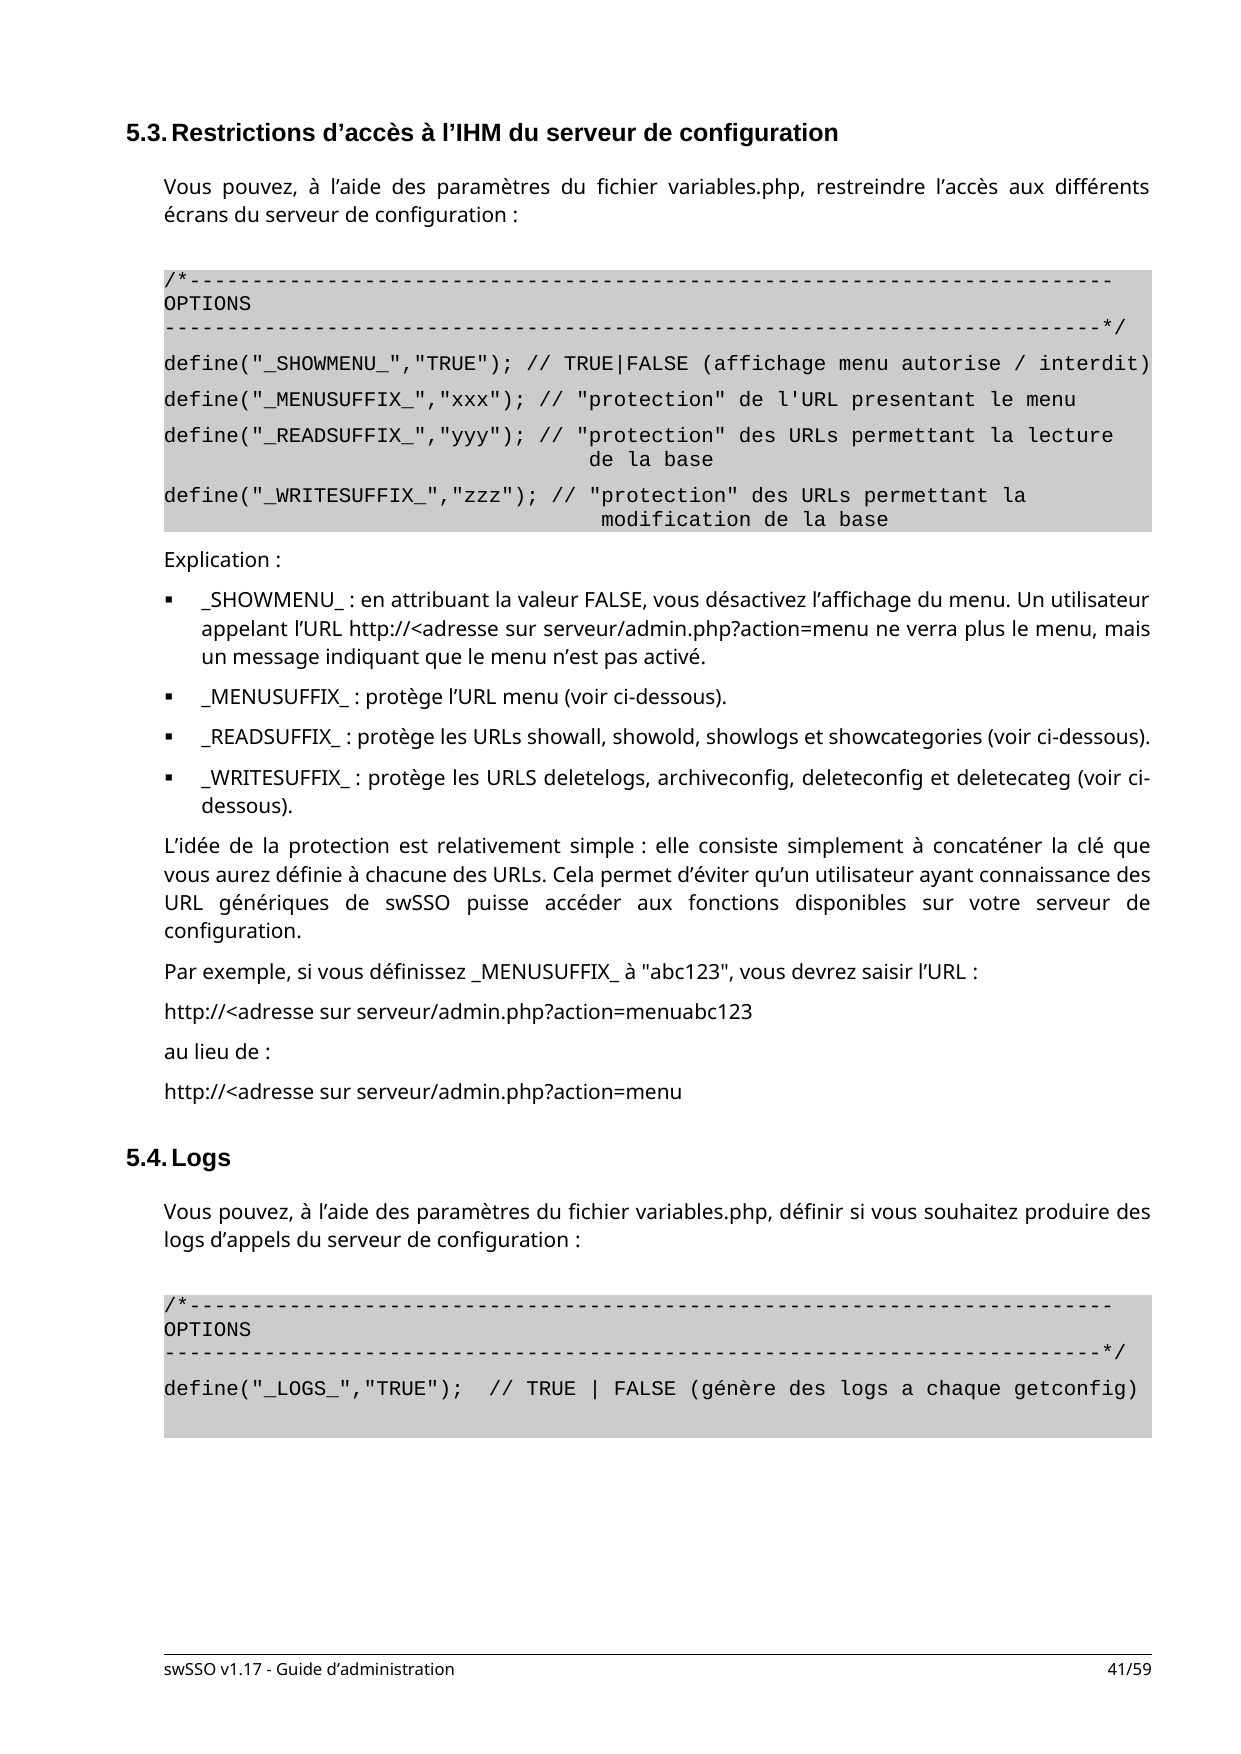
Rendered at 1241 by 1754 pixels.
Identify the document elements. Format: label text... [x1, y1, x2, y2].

list L’idée de la protection est relativement simple : elle consiste simplement à concaténer la clé que vous aurez définie à chacune des URLs. Cela permet d’éviter qu’un utilisateur ayant connaissance des URL génériques de swSSO puisse accéder aux fonctions disponibles sur votre serveur de configuration. [164, 831, 1152, 945]
text define("_LOGS_","TRUE"); // TRUE | FALSE (génère des logs a chaque getconfig) [164, 1378, 1152, 1402]
text ---------------------------------------------------------------------------*/ [164, 1342, 1152, 1366]
text OPTIONS [164, 1319, 1152, 1342]
list _WRITESUFFIX_ : protège les URLS deletelogs, archiveconfig, deleteconfig et deletecateg (voir ci-dessous). [164, 763, 1152, 819]
text OPTIONS [164, 293, 1152, 317]
text define("_READSUFFIX_","yyy"); // "protection" des URLs permettant la lecture de la base [164, 425, 1152, 473]
list Par exemple, si vous définissez _MENUSUFFIX_ à "abc123", vous devrez saisir l’URL : [164, 957, 1152, 985]
subtitle Restrictions d’accès à l’IHM du serveur de configuration [126, 118, 1152, 147]
subtitle Logs [126, 1143, 1152, 1172]
list _MENUSUFFIX_ : protège l’URL menu (voir ci-dessous). [164, 682, 1152, 711]
text ---------------------------------------------------------------------------*/ [164, 317, 1152, 341]
text Explication : [164, 545, 1152, 573]
list _SHOWMENU_ : en attribuant la valeur FALSE, vous désactivez l’affichage du menu. Un utilisateur appelant l’URL http://<adresse sur serveur/admin.php?action=menu ne verra plus le menu, mais un message indiquant que le menu n’est pas activé. [164, 585, 1152, 671]
text define("_WRITESUFFIX_","zzz"); // "protection" des URLs permettant la modification de la base [164, 485, 1152, 532]
text define("_MENUSUFFIX_","xxx"); // "protection" de l'URL presentant le menu [164, 389, 1152, 413]
list http://<adresse sur serveur/admin.php?action=menu [164, 1077, 1152, 1106]
list http://<adresse sur serveur/admin.php?action=menuabc123 [164, 997, 1152, 1026]
list _READSUFFIX_ : protège les URLs showall, showold, showlogs et showcategories (voir ci-dessous). [164, 722, 1152, 751]
list au lieu de : [164, 1037, 1152, 1066]
text Vous pouvez, à l’aide des paramètres du fichier variables.php, restreindre l’accès aux différents écrans du serveur de configuration : [164, 172, 1152, 229]
text define("_SHOWMENU_","TRUE"); // TRUE|FALSE (affichage menu autorise / interdit) [164, 353, 1152, 377]
text /*-------------------------------------------------------------------------- [164, 270, 1152, 293]
text Vous pouvez, à l’aide des paramètres du fichier variables.php, définir si vous souhaitez produire des logs d’appels du serveur de configuration : [164, 1197, 1152, 1254]
text /*-------------------------------------------------------------------------- [164, 1295, 1152, 1319]
